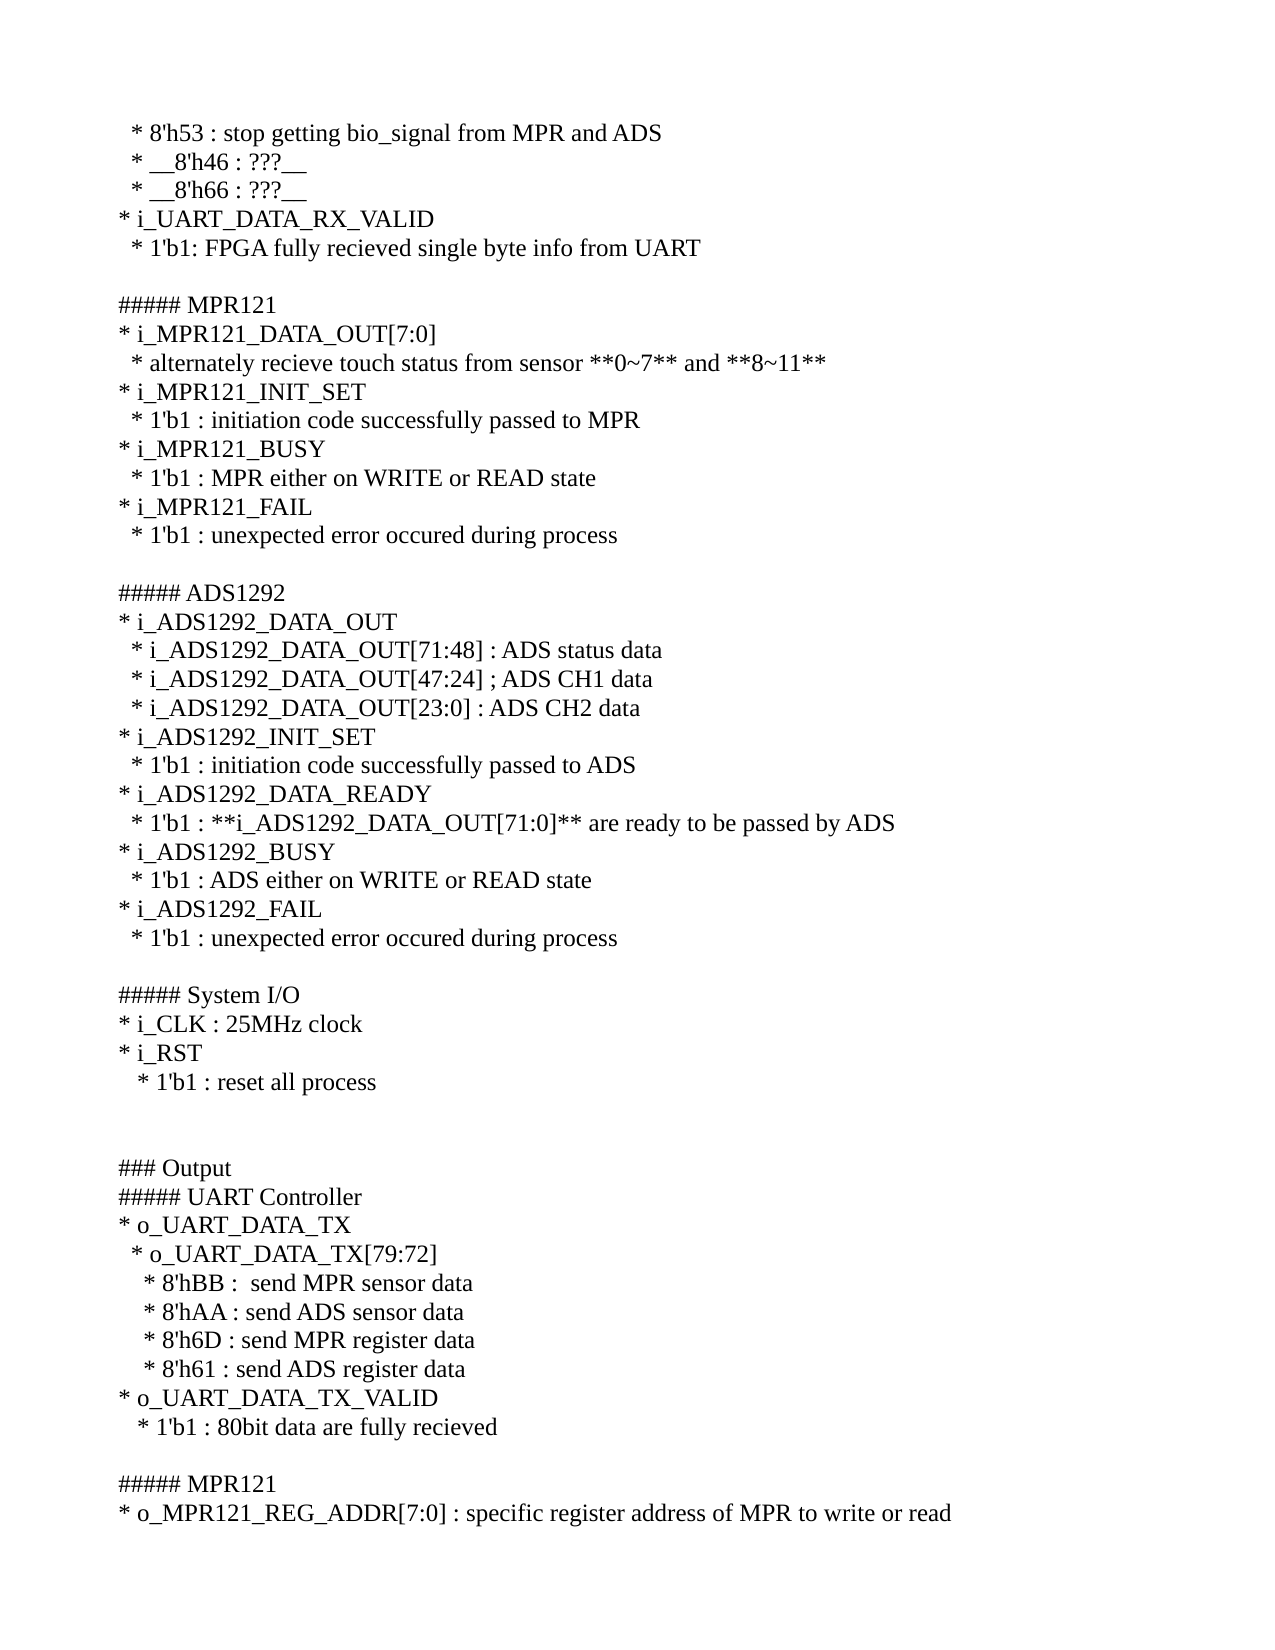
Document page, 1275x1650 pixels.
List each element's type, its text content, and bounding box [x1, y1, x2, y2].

text * 1'b1: FPGA fully recieved single byte info from UART [118, 233, 1157, 262]
text * i_MPR121_FAIL [118, 492, 1157, 521]
text * 8'h53 : stop getting bio_signal from MPR and ADS [118, 118, 1157, 147]
text * __8'h66 : ???__ [118, 176, 1157, 204]
text * i_ADS1292_DATA_READY [118, 779, 1157, 808]
text * i_UART_DATA_RX_VALID [118, 204, 1157, 233]
text * i_MPR121_INIT_SET [118, 377, 1157, 406]
text * i_RST [118, 1038, 1157, 1067]
text * 1'b1 : ADS either on WRITE or READ state [118, 866, 1157, 894]
text * o_UART_DATA_TX_VALID [118, 1383, 1157, 1412]
text * __8'h46 : ???__ [118, 147, 1157, 176]
text * i_ADS1292_DATA_OUT[47:24] ; ADS CH1 data [118, 664, 1157, 693]
text ##### UART Controller [118, 1182, 1157, 1211]
text ##### ADS1292 [118, 578, 1157, 607]
text * 1'b1 : MPR either on WRITE or READ state [118, 463, 1157, 492]
text * 8'h6D : send MPR register data [118, 1326, 1157, 1354]
text * o_MPR121_REG_ADDR[7:0] : specific register address of MPR to write or read [118, 1498, 1157, 1527]
text ##### System I/O [118, 981, 1157, 1009]
text * i_MPR121_DATA_OUT[7:0] [118, 319, 1157, 348]
text * 8'h61 : send ADS register data [118, 1354, 1157, 1383]
text * i_ADS1292_DATA_OUT[71:48] : ADS status data [118, 636, 1157, 664]
text * i_ADS1292_INIT_SET [118, 722, 1157, 751]
text * 1'b1 : unexpected error occured during process [118, 521, 1157, 549]
text * i_CLK : 25MHz clock [118, 1009, 1157, 1038]
text * i_ADS1292_DATA_OUT [118, 607, 1157, 636]
text * 1'b1 : initiation code successfully passed to ADS [118, 751, 1157, 779]
text ##### MPR121 [118, 1469, 1157, 1498]
text * 1'b1 : unexpected error occured during process [118, 923, 1157, 952]
text * i_ADS1292_FAIL [118, 894, 1157, 923]
text * alternately recieve touch status from sensor **0~7** and **8~11** [118, 348, 1157, 377]
text * o_UART_DATA_TX [118, 1211, 1157, 1239]
text * 1'b1 : **i_ADS1292_DATA_OUT[71:0]** are ready to be passed by ADS [118, 808, 1157, 837]
text * o_UART_DATA_TX[79:72] [118, 1239, 1157, 1268]
text * i_MPR121_BUSY [118, 434, 1157, 463]
text * 1'b1 : 80bit data are fully recieved [118, 1412, 1157, 1441]
text ##### MPR121 [118, 291, 1157, 319]
text * 1'b1 : reset all process [118, 1067, 1157, 1096]
text * 8'hBB : send MPR sensor data [118, 1268, 1157, 1297]
text * 8'hAA : send ADS sensor data [118, 1297, 1157, 1326]
text ### Output [118, 1153, 1157, 1182]
text * 1'b1 : initiation code successfully passed to MPR [118, 406, 1157, 434]
text * i_ADS1292_BUSY [118, 837, 1157, 866]
text * i_ADS1292_DATA_OUT[23:0] : ADS CH2 data [118, 693, 1157, 722]
